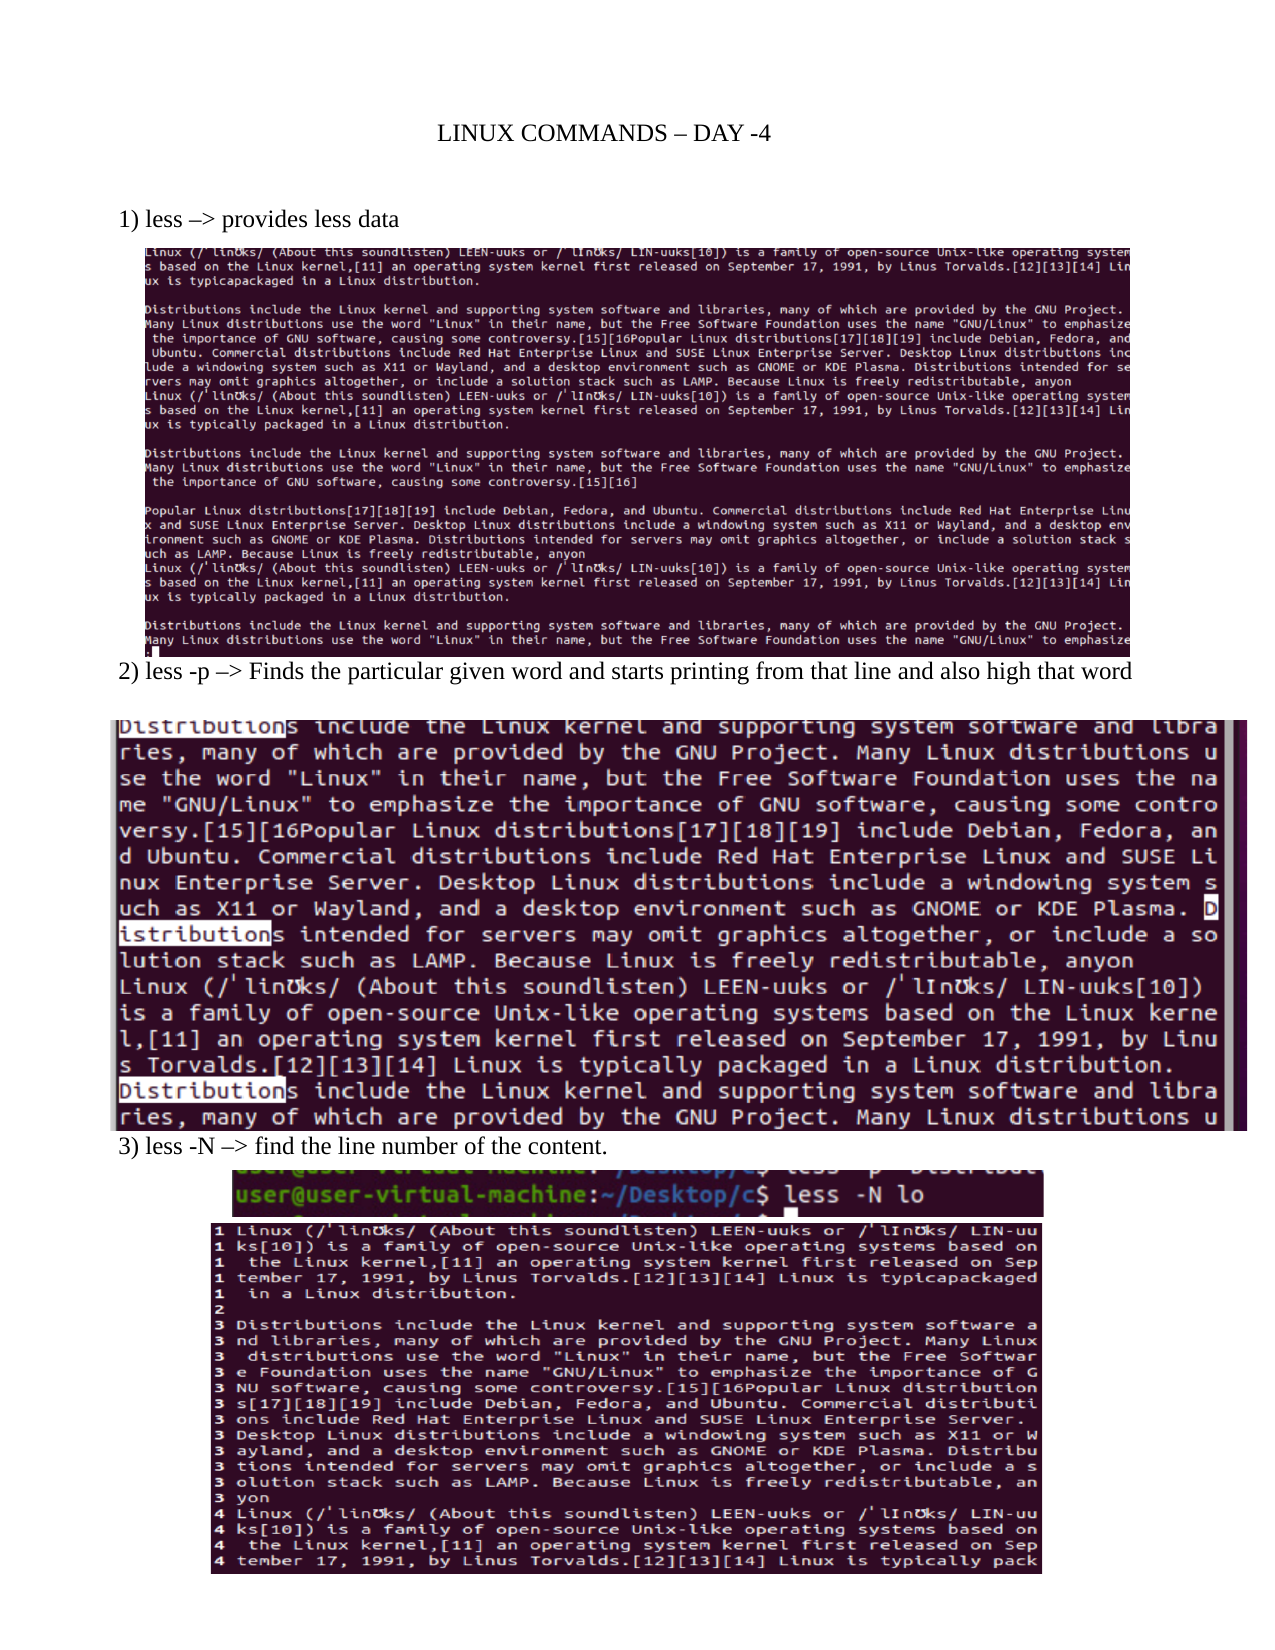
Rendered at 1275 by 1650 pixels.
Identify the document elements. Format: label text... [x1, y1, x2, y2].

text LINUX COMMANDS – DAY -4 [118, 118, 1157, 147]
picture [110, 720, 1248, 1131]
text 2) less -p –> Finds the particular given word and starts printing from that line and also high that word [118, 233, 1157, 685]
text [118, 714, 1157, 720]
text 1) less –> provides less data [118, 204, 1157, 233]
picture [232, 1170, 1044, 1217]
picture [210, 1223, 1043, 1574]
text 3) less -N –> find the line number of the content. [118, 1131, 1157, 1160]
picture [145, 248, 1130, 657]
